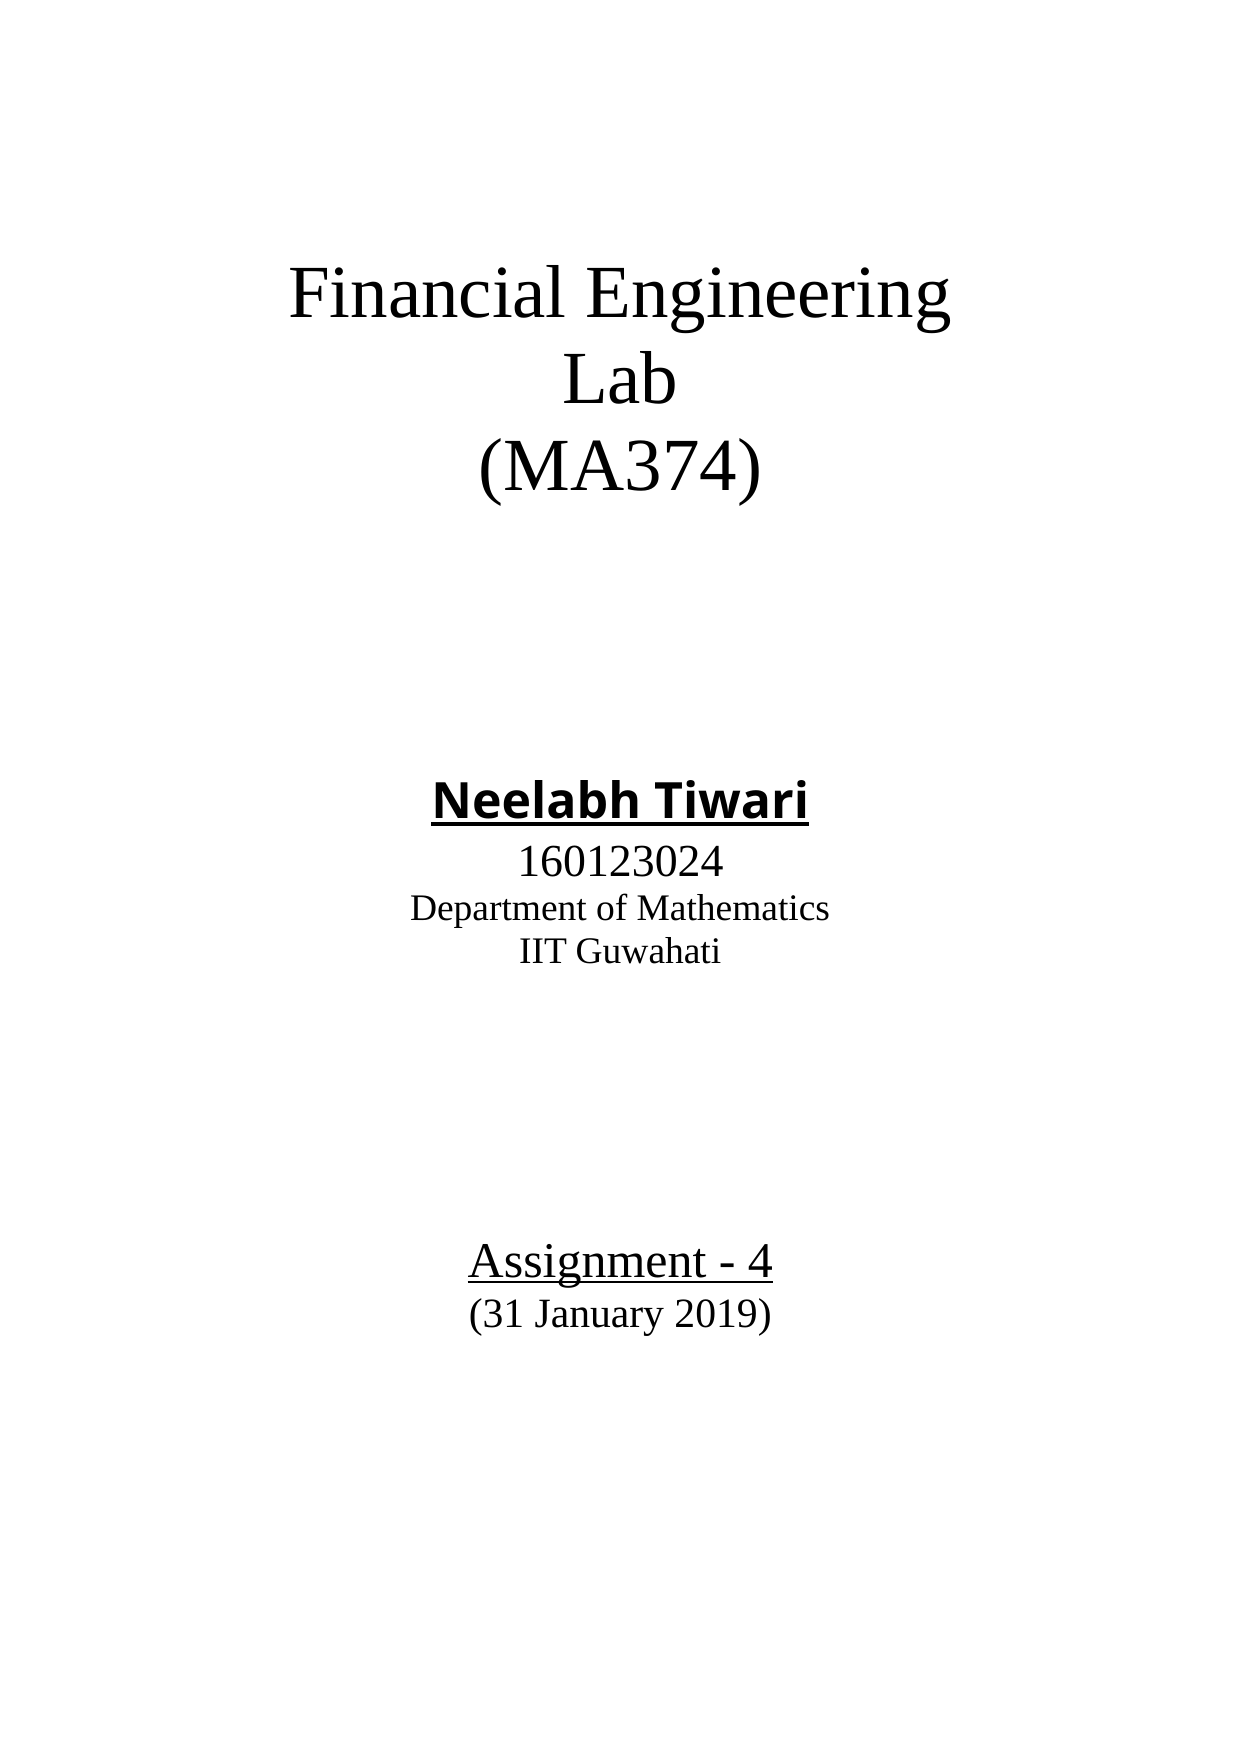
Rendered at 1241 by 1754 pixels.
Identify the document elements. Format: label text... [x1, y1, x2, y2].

text Financial Engineering [118, 247, 1122, 334]
text (MA374) [118, 420, 1122, 506]
text IIT Guwahati [118, 929, 1122, 972]
text 160123024 [118, 833, 1122, 886]
text (31 January 2019) [118, 1288, 1122, 1336]
text Assignment - 4 [118, 1231, 1122, 1288]
text Lab [118, 334, 1122, 420]
text Department of Mathematics [118, 886, 1122, 929]
text Neelabh Tiwari [118, 765, 1122, 833]
